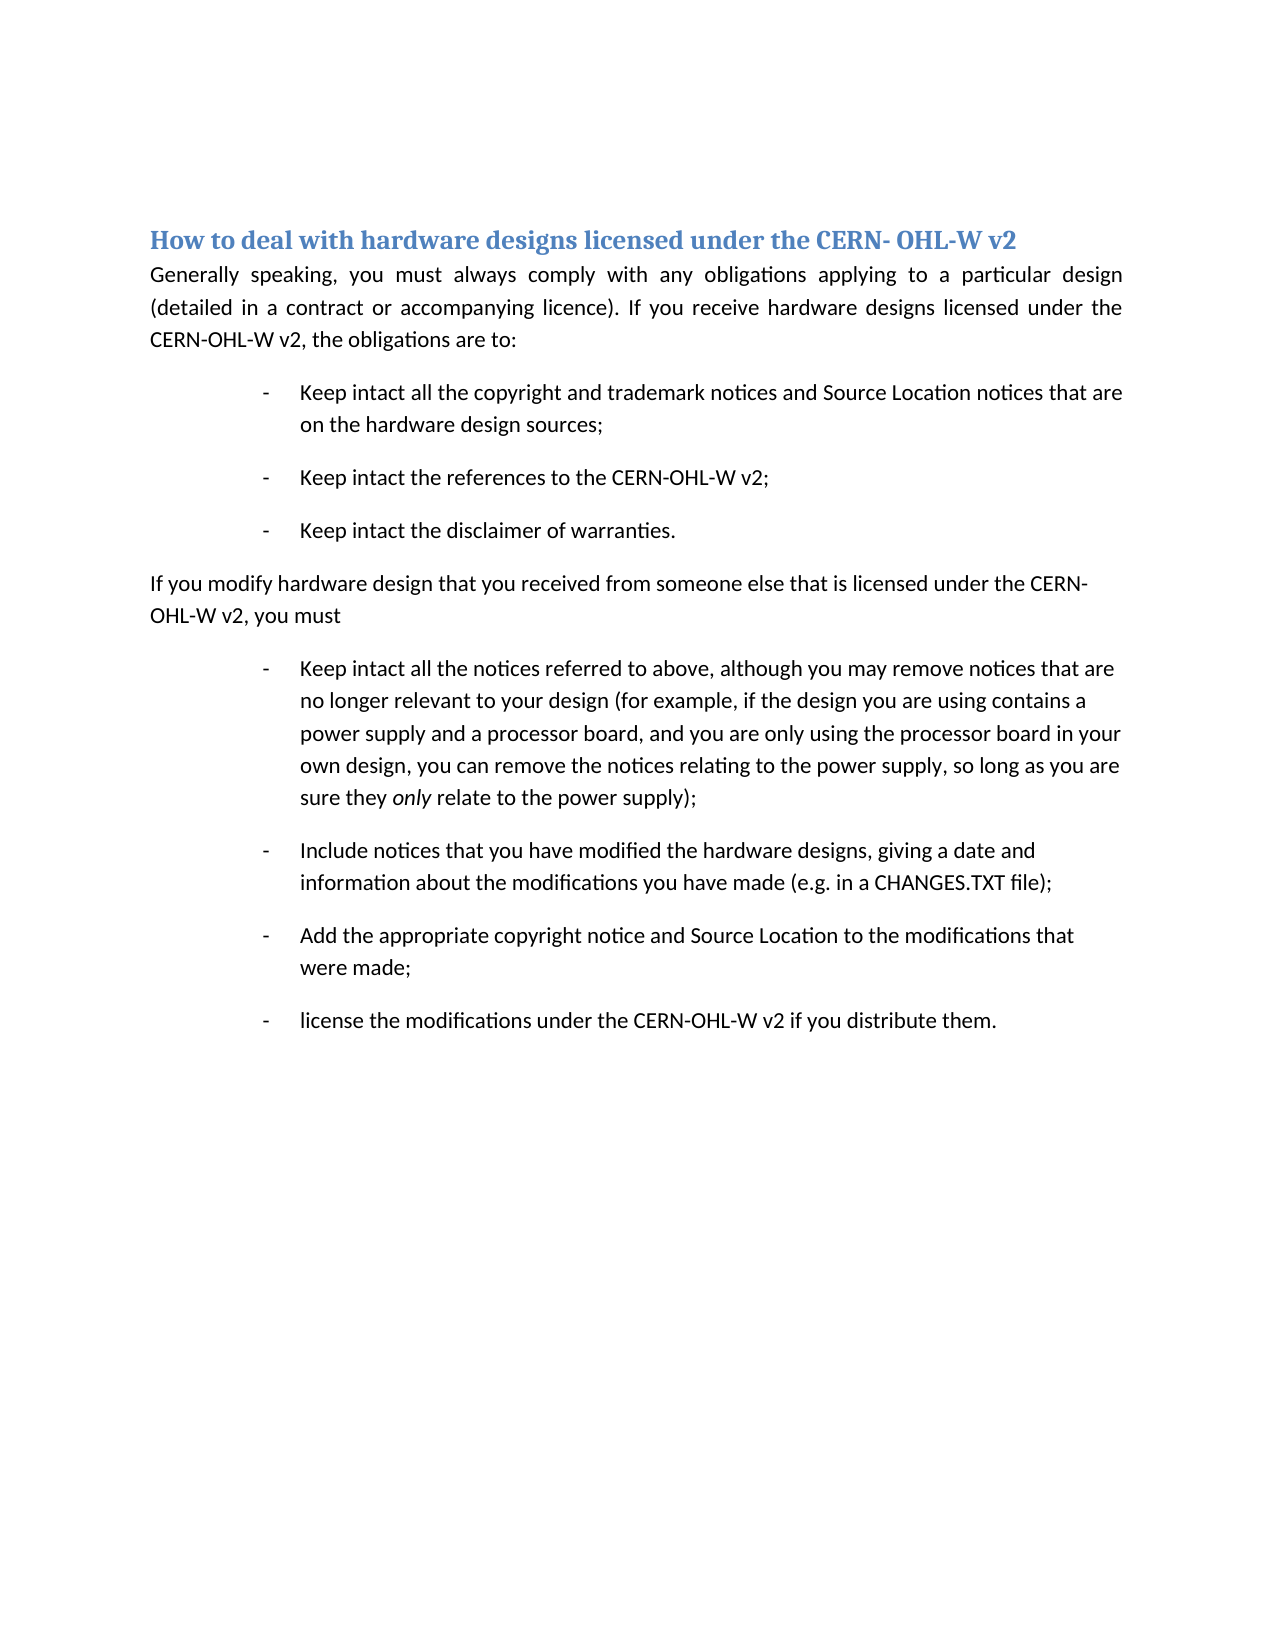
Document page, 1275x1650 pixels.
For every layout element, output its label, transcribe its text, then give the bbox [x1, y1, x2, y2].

subtitle How to deal with hardware designs licensed under the CERN- OHL-W v2 [150, 225, 1125, 256]
list Keep intact all the copyright and trademark notices and Source Location notices that are on the hardware design sources; [262, 378, 1125, 438]
list Include notices that you have modified the hardware designs, giving a date and information about the modifications you have made (e.g. in a CHANGES.TXT file); [262, 836, 1125, 896]
list Keep intact all the notices referred to above, although you may remove notices that are no longer relevant to your design (for example, if the design you are using contains a power supply and a processor board, and you are only using the processor board in your own design, you can remove the notices relating to the power supply, so long as you are sure they only relate to the power supply); [262, 654, 1125, 811]
list Keep intact the disclaimer of warranties. [262, 516, 1125, 544]
text Generally speaking, you must always comply with any obligations applying to a particular design (detailed in a contract or accompanying licence). If you receive hardware designs licensed under the CERN-OHL-W v2, the obligations are to: [150, 260, 1125, 353]
list license the modifications under the CERN-OHL-W v2 if you distribute them. [262, 1006, 1125, 1034]
list Keep intact the references to the CERN-OHL-W v2; [262, 463, 1125, 491]
text If you modify hardware design that you received from someone else that is licensed under the CERN-OHL-W v2, you must [150, 569, 1125, 629]
list Add the appropriate copyright notice and Source Location to the modifications that were made; [262, 921, 1125, 981]
